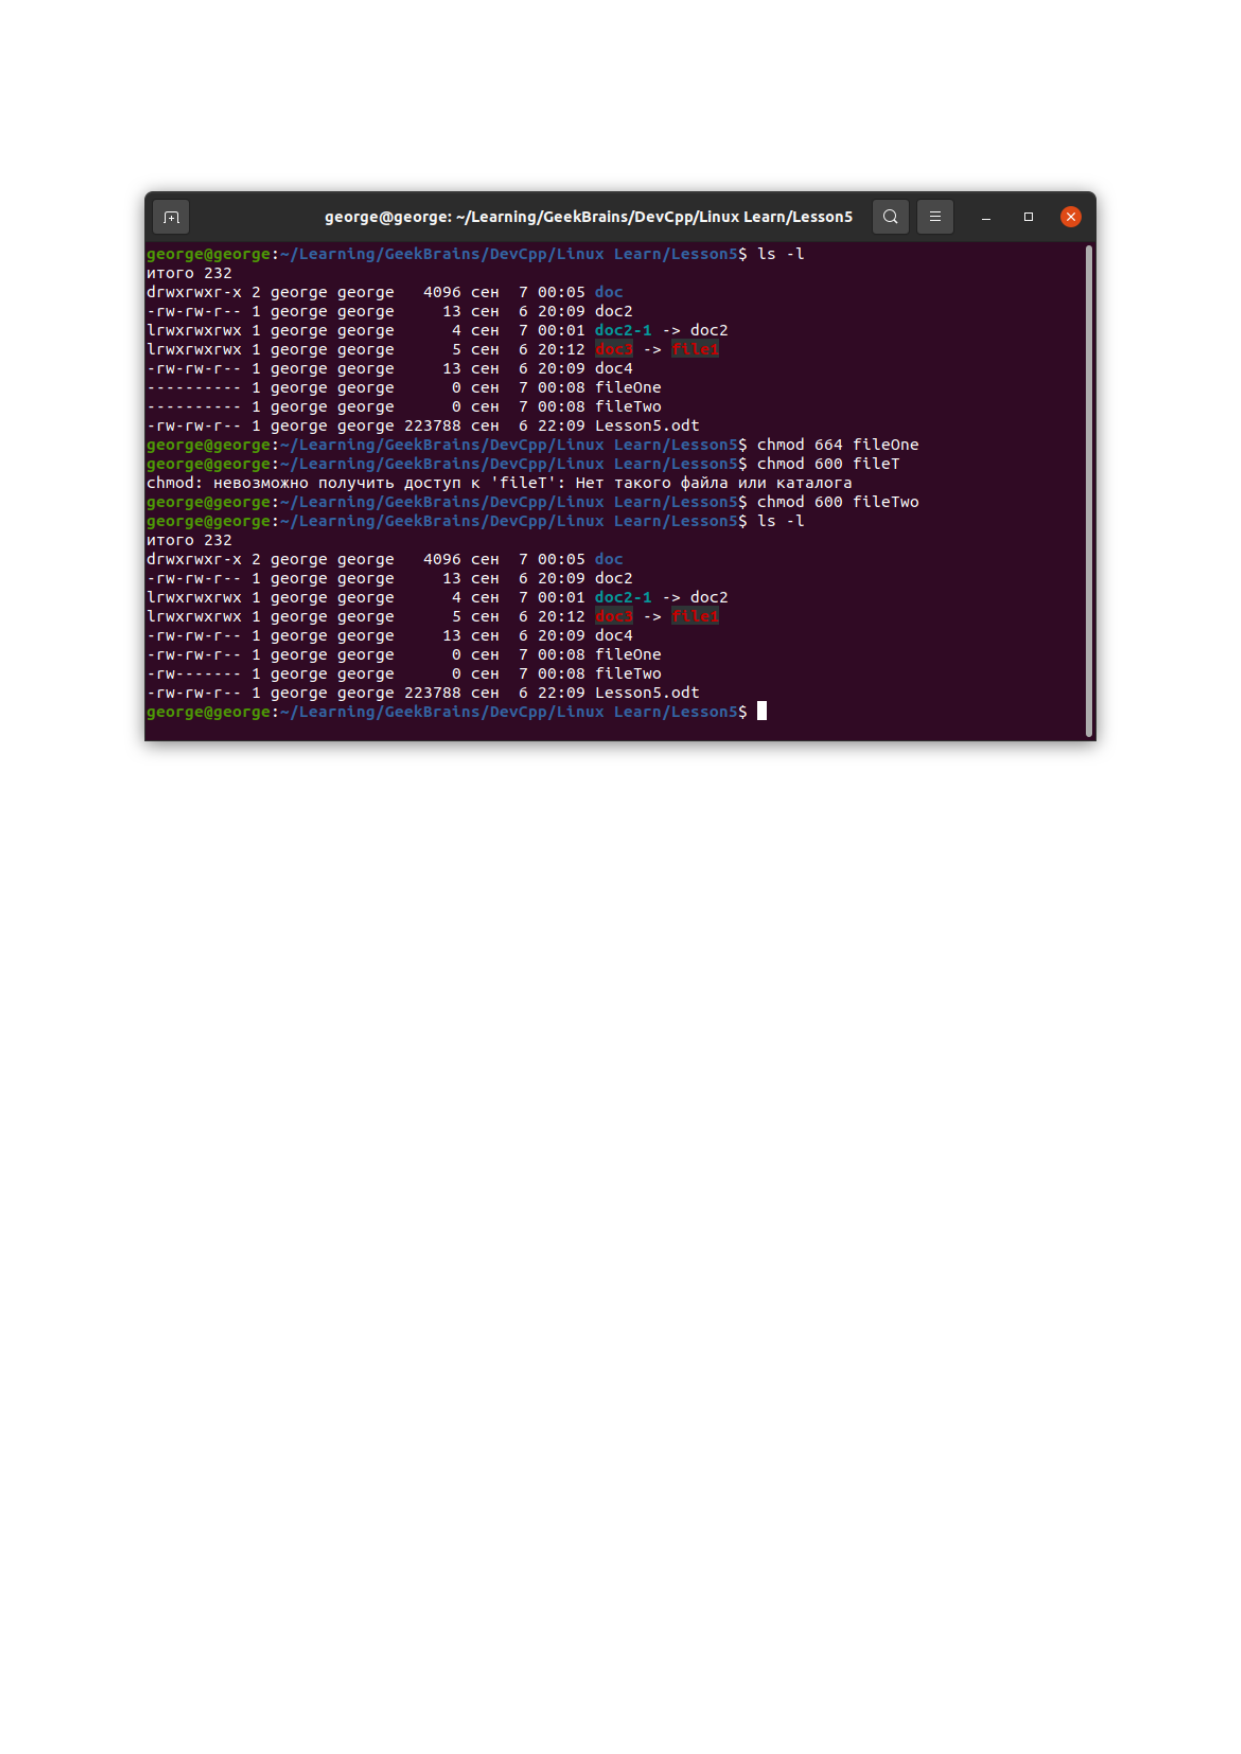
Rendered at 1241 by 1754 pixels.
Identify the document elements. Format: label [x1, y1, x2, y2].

picture [118, 168, 1123, 771]
